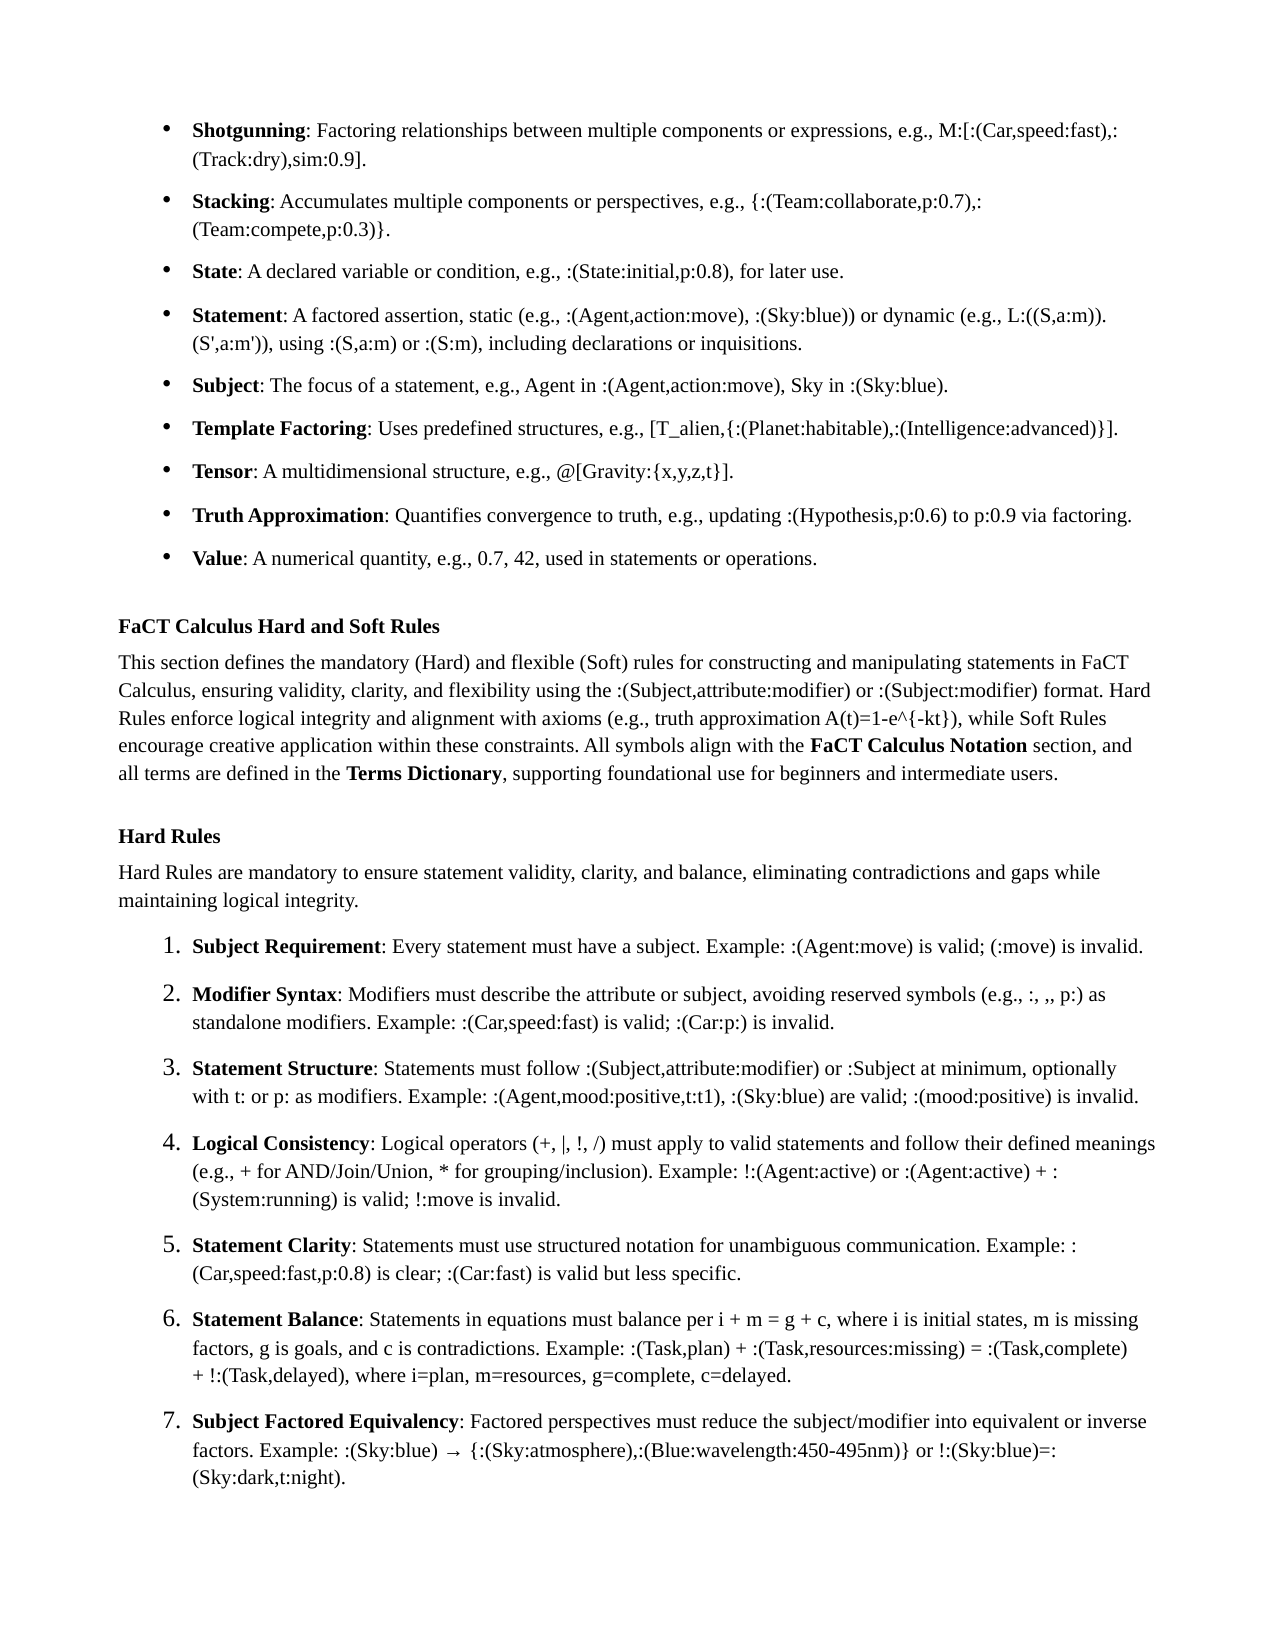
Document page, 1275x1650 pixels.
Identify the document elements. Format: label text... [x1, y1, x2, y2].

text This section defines the mandatory (Hard) and flexible (Soft) rules for constructing and manipulating statements in FaCT Calculus, ensuring validity, clarity, and flexibility using the :(Subject,attribute:modifier) or :(Subject:modifier) format. Hard Rules enforce logical integrity and alignment with axioms (e.g., truth approximation A(t)=1-e^{-kt}), while Soft Rules encourage creative application within these constraints. All symbols align with the FaCT Calculus Notation section, and all terms are defined in the Terms Dictionary, supporting foundational use for beginners and intermediate users. [118, 650, 1157, 785]
list Template Factoring: Uses predefined structures, e.g., [T_alien,{:(Planet:habitable),:(Intelligence:advanced)}]. [162, 416, 1157, 441]
list Tensor: A multidimensional structure, e.g., @[Gravity:{x,y,z,t}]. [162, 459, 1157, 484]
list Value: A numerical quantity, e.g., 0.7, 42, used in statements or operations. [162, 546, 1157, 571]
list Statement Structure: Statements must follow :(Subject,attribute:modifier) or :Subject at minimum, optionally with t: or p: as modifiers. Example: :(Agent,mood:positive,t:t1), :(Sky:blue) are valid; :(mood:positive) is invalid. [162, 1052, 1157, 1108]
list Statement Balance: Statements in equations must balance per i + m = g + c, where i is initial states, m is missing factors, g is goals, and c is contradictions. Example: :(Task,plan) + :(Task,resources:missing) = :(Task,complete) + !:(Task,delayed), where i=plan, m=resources, g=complete, c=delayed. [162, 1303, 1157, 1387]
list Subject Requirement: Every statement must have a subject. Example: :(Agent:move) is valid; (:move) is invalid. [162, 930, 1157, 959]
list Shotgunning: Factoring relationships between multiple components or expressions, e.g., M:[:(Car,speed:fast),:(Track:dry),sim:0.9]. [162, 118, 1157, 171]
list Logical Consistency: Logical operators (+, |, !, /) must apply to valid statements and follow their defined meanings (e.g., + for AND/Join/Union, * for grouping/inclusion). Example: !:(Agent:active) or :(Agent:active) + :(System:running) is valid; !:move is invalid. [162, 1127, 1157, 1211]
list Stacking: Accumulates multiple components or perspectives, e.g., {:(Team:collaborate,p:0.7),:(Team:compete,p:0.3)}. [162, 189, 1157, 241]
list Subject: The focus of a statement, e.g., Agent in :(Agent,action:move), Sky in :(Sky:blue). [162, 373, 1157, 398]
subtitle Hard Rules [118, 824, 1157, 848]
list Truth Approximation: Quantifies convergence to truth, e.g., updating :(Hypothesis,p:0.6) to p:0.9 via factoring. [162, 502, 1157, 527]
list State: A declared variable or condition, e.g., :(State:initial,p:0.8), for later use. [162, 259, 1157, 284]
list Statement: A factored assertion, static (e.g., :(Agent,action:move), :(Sky:blue)) or dynamic (e.g., L:((S,a:m)).(S',a:m')), using :(S,a:m) or :(S:m), including declarations or inquisitions. [162, 302, 1157, 355]
list Subject Factored Equivalency: Factored perspectives must reduce the subject/modifier into equivalent or inverse factors. Example: :(Sky:blue) → {:(Sky:atmosphere),:(Blue:wavelength:450-495nm)} or !:(Sky:blue)=:(Sky:dark,t:night). [162, 1405, 1157, 1489]
text Hard Rules are mandatory to ensure statement validity, clarity, and balance, eliminating contradictions and gaps while maintaining logical integrity. [118, 860, 1157, 912]
subtitle FaCT Calculus Hard and Soft Rules [118, 614, 1157, 638]
list Statement Clarity: Statements must use structured notation for unambiguous communication. Example: :(Car,speed:fast,p:0.8) is clear; :(Car:fast) is valid but less specific. [162, 1229, 1157, 1285]
list Modifier Syntax: Modifiers must describe the attribute or subject, avoiding reserved symbols (e.g., :, ,, p:) as standalone modifiers. Example: :(Car,speed:fast) is valid; :(Car:p:) is invalid. [162, 978, 1157, 1034]
